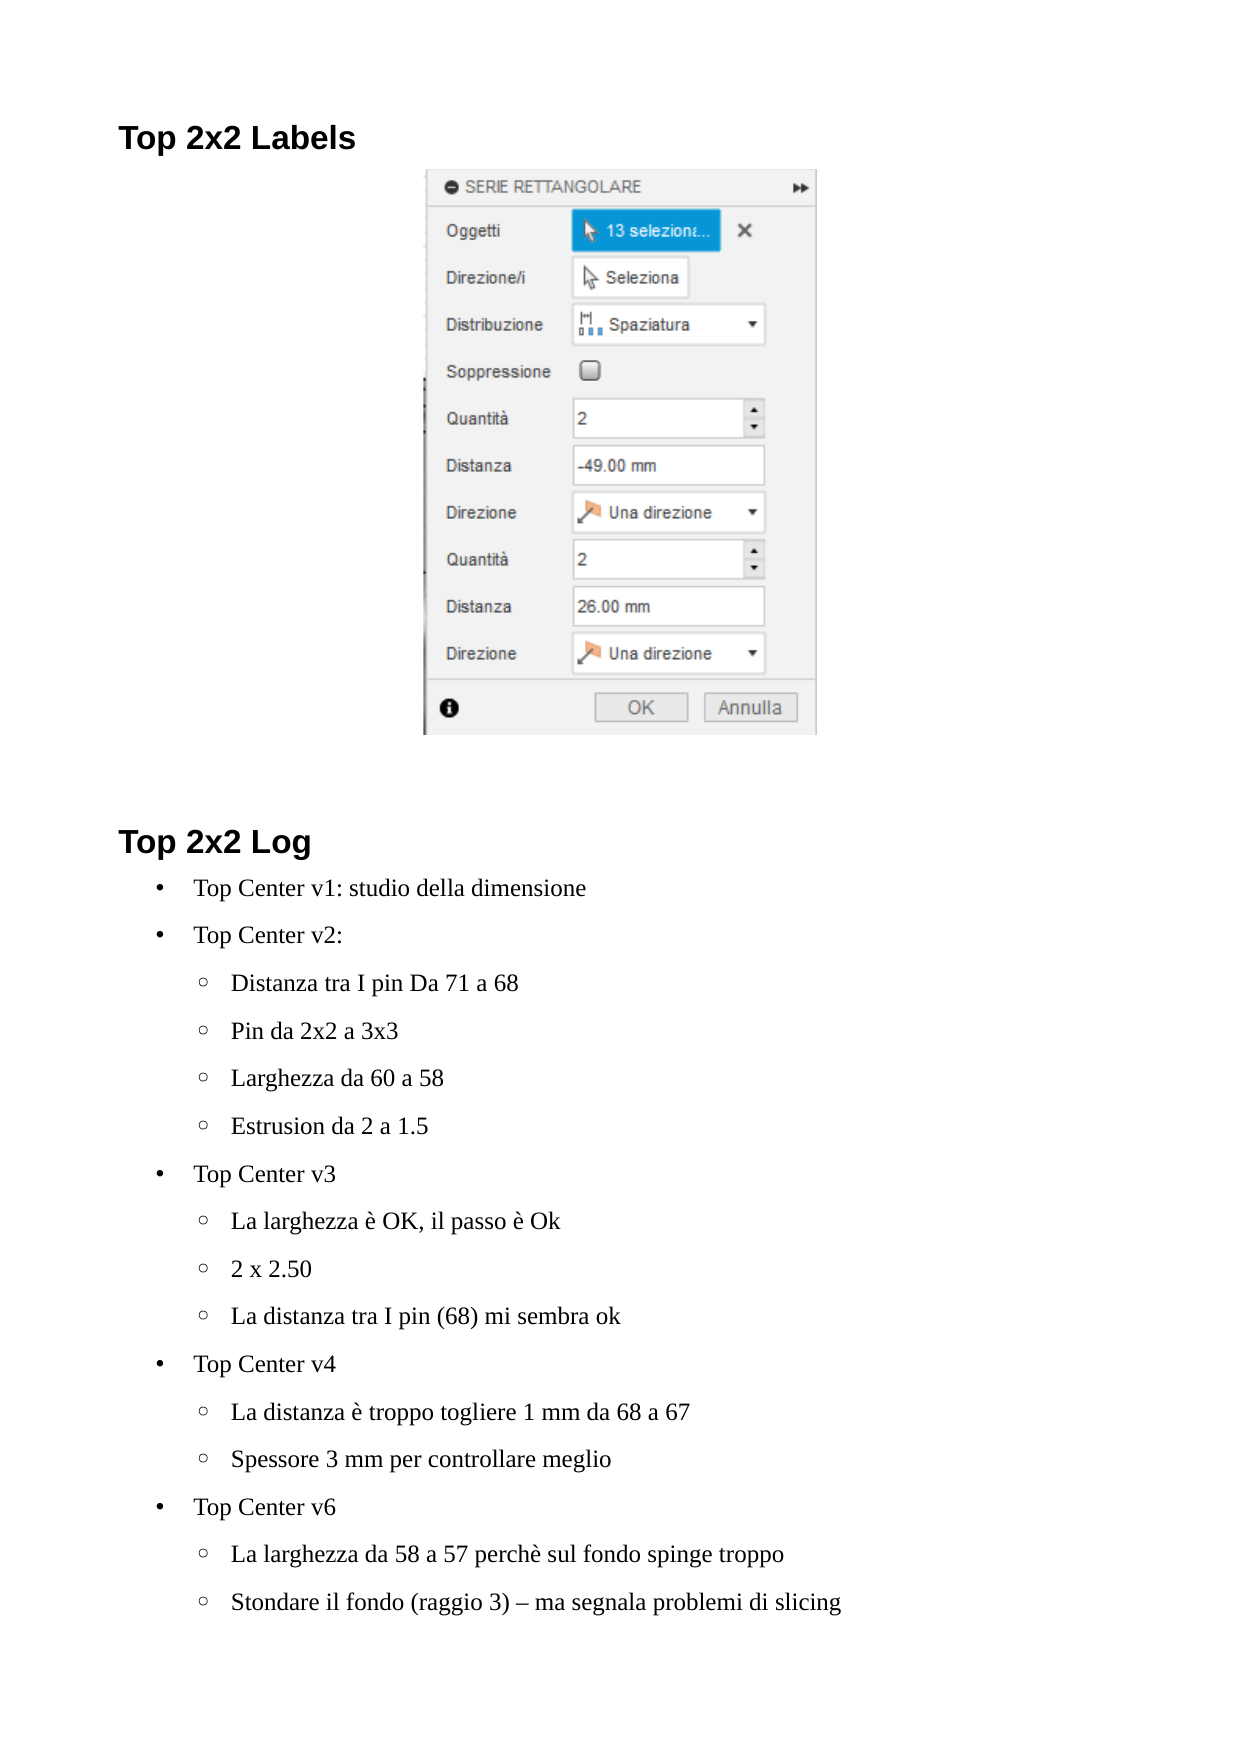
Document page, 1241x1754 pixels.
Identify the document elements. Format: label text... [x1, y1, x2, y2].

list Distanza tra I pin Da 71 a 68 [193, 968, 1122, 997]
list La larghezza è OK, il passo è Ok [193, 1206, 1122, 1235]
list Top Center v4 [156, 1349, 1122, 1378]
list Top Center v3 [156, 1159, 1122, 1187]
list La distanza è troppo togliere 1 mm da 68 a 67 [193, 1397, 1122, 1425]
list La distanza tra I pin (68) mi sembra ok [193, 1301, 1122, 1330]
list Estrusion da 2 a 1.5 [193, 1111, 1122, 1140]
list Top Center v2: [156, 921, 1122, 949]
list Spessore 3 mm per controllare meglio [193, 1444, 1122, 1473]
list Top Center v6 [156, 1492, 1122, 1521]
picture [423, 169, 817, 735]
list La larghezza da 58 a 57 perchè sul fondo spinge troppo [193, 1539, 1122, 1568]
list 2 x 2.50 [193, 1254, 1122, 1283]
subtitle Top 2x2 Log [118, 822, 1122, 861]
list Stondare il fondo (raggio 3) – ma segnala problemi di slicing [193, 1587, 1122, 1616]
list Larghezza da 60 a 58 [193, 1063, 1122, 1092]
list Pin da 2x2 a 3x3 [193, 1016, 1122, 1044]
list Top Center v1: studio della dimensione [156, 873, 1122, 902]
subtitle Top 2x2 Labels [118, 118, 1122, 157]
